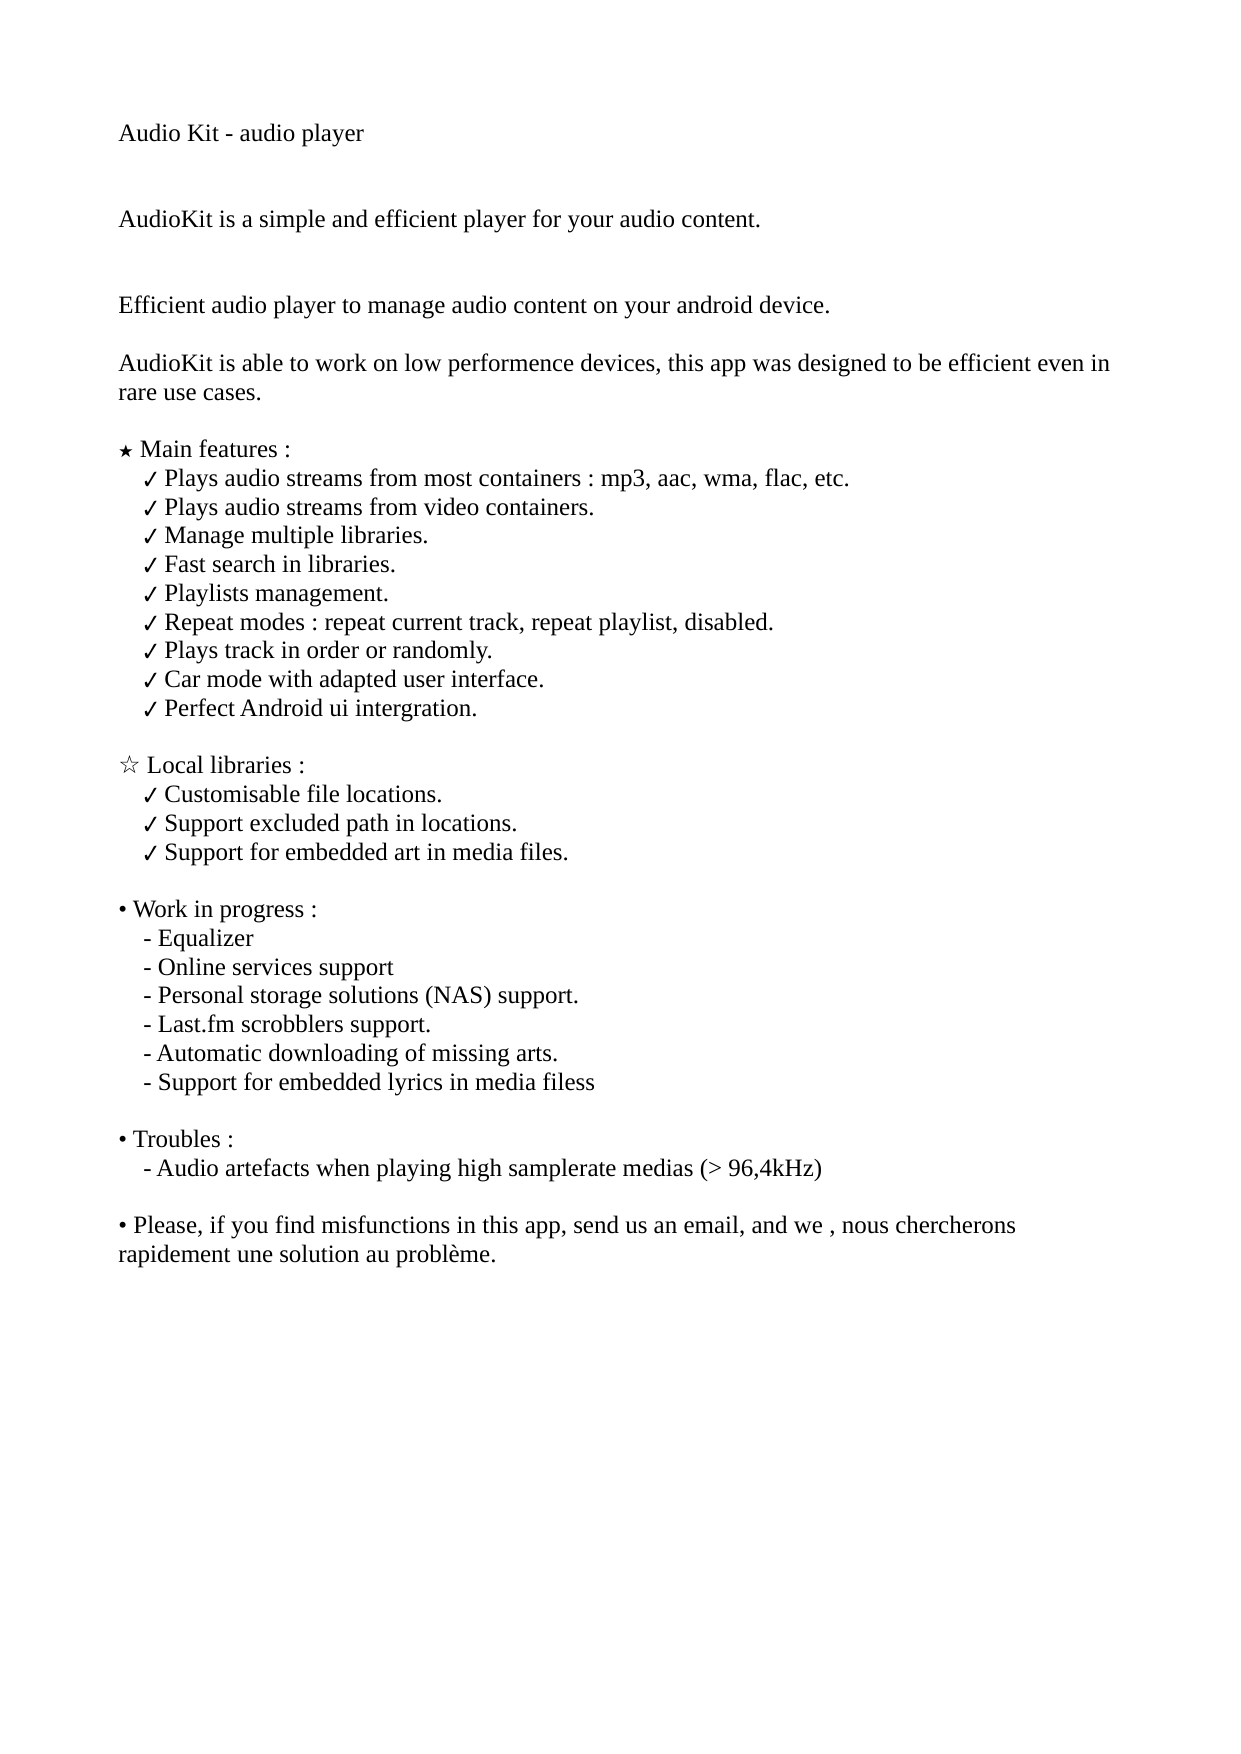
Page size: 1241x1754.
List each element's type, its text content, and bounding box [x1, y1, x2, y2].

text ✔ Plays audio streams from most containers : mp3, aac, wma, flac, etc. [118, 463, 1122, 492]
text ✔ Customisable file locations. [118, 779, 1122, 808]
text AudioKit is a simple and efficient player for your audio content. [118, 204, 1122, 233]
text AudioKit is able to work on low performence devices, this app was designed to be efficient even in rare use cases. [118, 348, 1122, 406]
text ✔ Support excluded path in locations. [118, 808, 1122, 837]
text - Support for embedded lyrics in media filess [118, 1067, 1122, 1096]
text - Equalizer [118, 923, 1122, 952]
text ✔ Plays audio streams from video containers. [118, 492, 1122, 521]
text - Last.fm scrobblers support. [118, 1009, 1122, 1038]
text ✔ Repeat modes : repeat current track, repeat playlist, disabled. [118, 607, 1122, 636]
text ✔ Playlists management. [118, 578, 1122, 607]
text ★ Main features : [118, 434, 1122, 463]
text - Personal storage solutions (NAS) support. [118, 981, 1122, 1009]
text ✔ Manage multiple libraries. [118, 521, 1122, 549]
text Audio Kit - audio player [118, 118, 1122, 147]
text ✔ Plays track in order or randomly. [118, 636, 1122, 664]
text ☆ Local libraries : [118, 751, 1122, 779]
text ✔ Car mode with adapted user interface. [118, 664, 1122, 693]
text • Troubles : [118, 1124, 1122, 1153]
text • Please, if you find misfunctions in this app, send us an email, and we , nous chercherons rapidement une solution au problème. [118, 1211, 1122, 1268]
text - Audio artefacts when playing high samplerate medias (> 96,4kHz) [118, 1153, 1122, 1182]
text ✔ Fast search in libraries. [118, 549, 1122, 578]
text • Work in progress : [118, 894, 1122, 923]
text ✔ Perfect Android ui intergration. [118, 693, 1122, 722]
text - Online services support [118, 952, 1122, 981]
text - Automatic downloading of missing arts. [118, 1038, 1122, 1067]
text ✔ Support for embedded art in media files. [118, 837, 1122, 866]
text Efficient audio player to manage audio content on your android device. [118, 291, 1122, 319]
